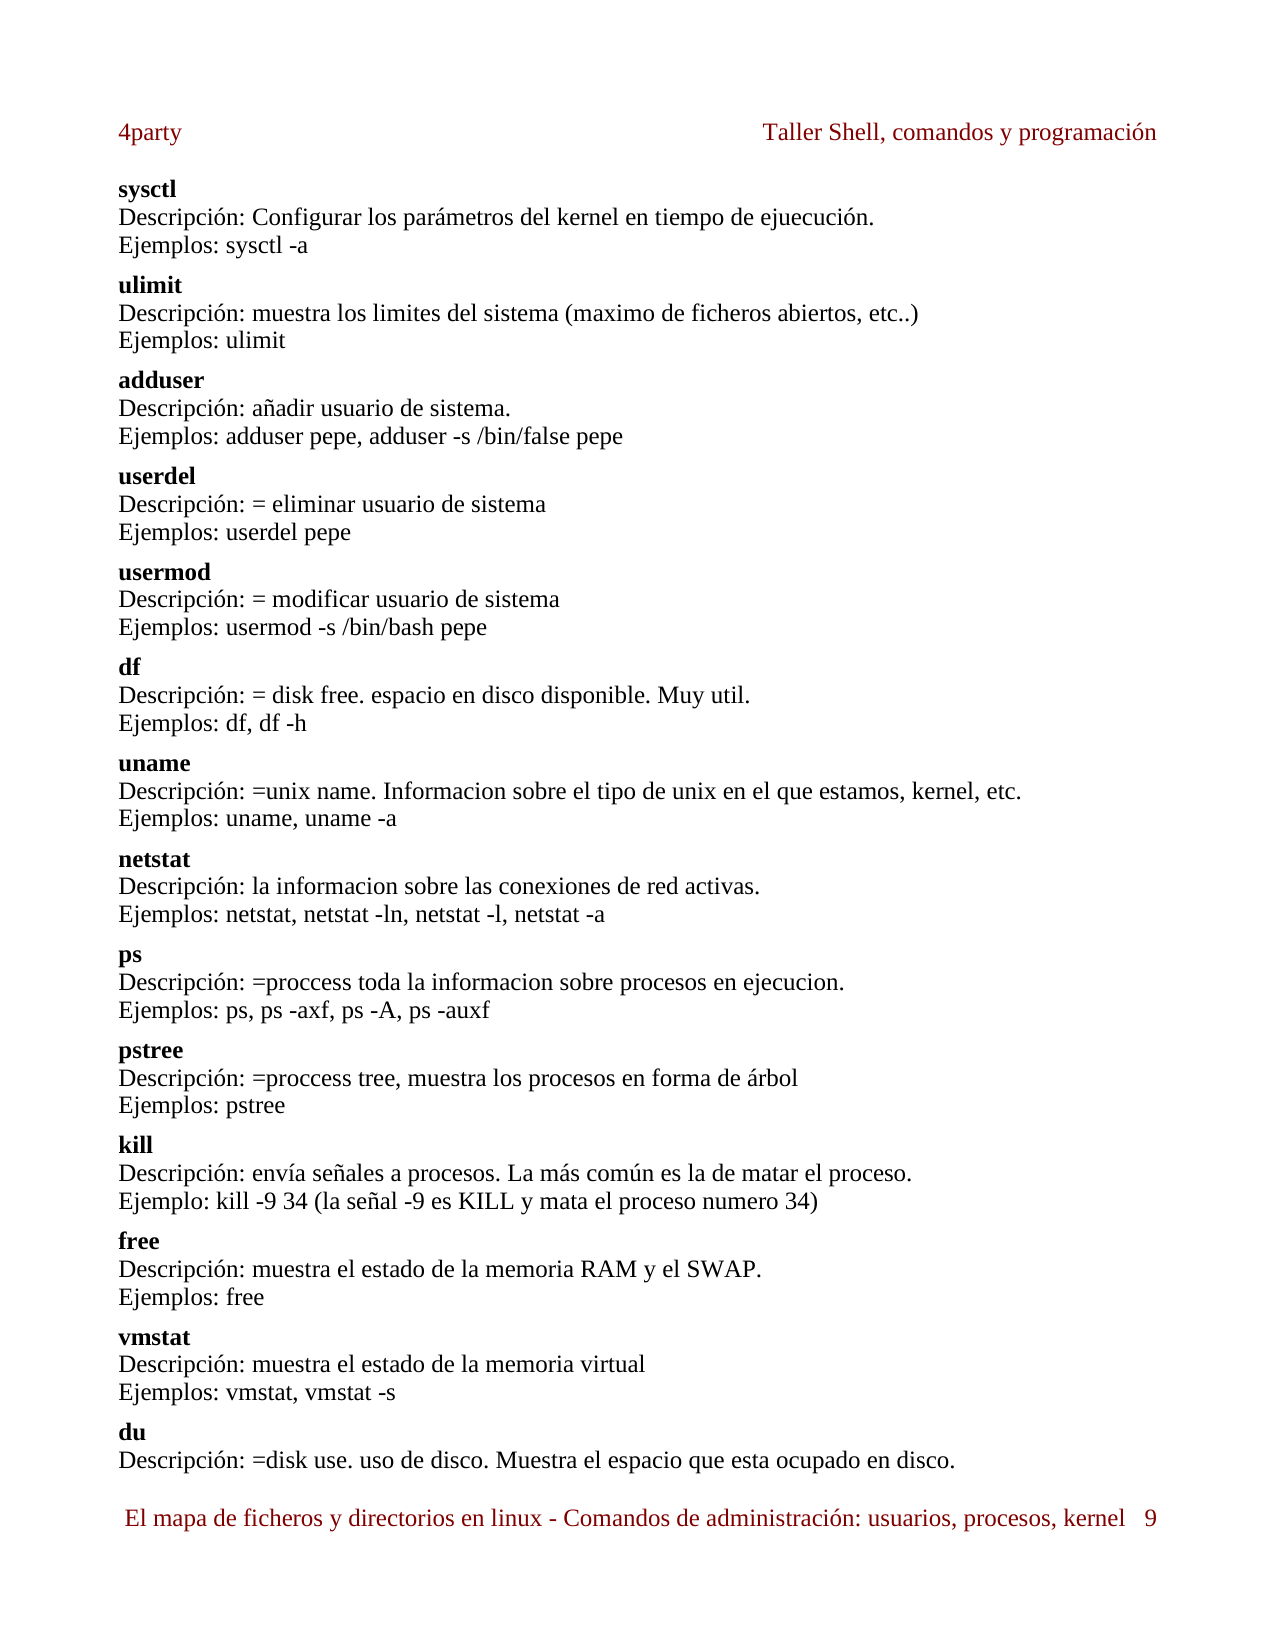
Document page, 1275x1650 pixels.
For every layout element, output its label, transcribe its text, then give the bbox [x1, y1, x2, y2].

text netstat Descripción: la informacion sobre las conexiones de red activas. Ejemplos: netstat, netstat -ln, netstat -l, netstat -a [118, 845, 1157, 928]
text vmstat Descripción: muestra el estado de la memoria virtual Ejemplos: vmstat, vmstat -s [118, 1323, 1157, 1406]
text pstree Descripción: =proccess tree, muestra los procesos en forma de árbol Ejemplos: pstree [118, 1036, 1157, 1119]
text kill Descripción: envía señales a procesos. La más común es la de matar el proceso. Ejemplo: kill -9 34 (la señal -9 es KILL y mata el proceso numero 34) [118, 1132, 1157, 1215]
text ulimit Descripción: muestra los limites del sistema (maximo de ficheros abiertos, etc..) Ejemplos: ulimit [118, 271, 1157, 354]
text df Descripción: = disk free. espacio en disco disponible. Muy util. Ejemplos: df, df -h [118, 653, 1157, 737]
text free Descripción: muestra el estado de la memoria RAM y el SWAP. Ejemplos: free [118, 1227, 1157, 1310]
text userdel Descripción: = eliminar usuario de sistema Ejemplos: userdel pepe [118, 462, 1157, 545]
text usermod Descripción: = modificar usuario de sistema Ejemplos: usermod -s /bin/bash pepe [118, 558, 1157, 641]
text adduser Descripción: añadir usuario de sistema. Ejemplos: adduser pepe, adduser -s /bin/false pepe [118, 367, 1157, 450]
text sysctl Descripción: Configurar los parámetros del kernel en tiempo de ejuecución. Ejemplos: sysctl -a [118, 175, 1157, 258]
text du Descripción: =disk use. uso de disco. Muestra el espacio que esta ocupado en disco. [118, 1418, 1157, 1474]
text ps Descripción: =proccess toda la informacion sobre procesos en ejecucion. Ejemplos: ps, ps -axf, ps -A, ps -auxf [118, 940, 1157, 1023]
text uname Descripción: =unix name. Informacion sobre el tipo de unix en el que estamos, kernel, etc. Ejemplos: uname, uname -a [118, 749, 1157, 832]
